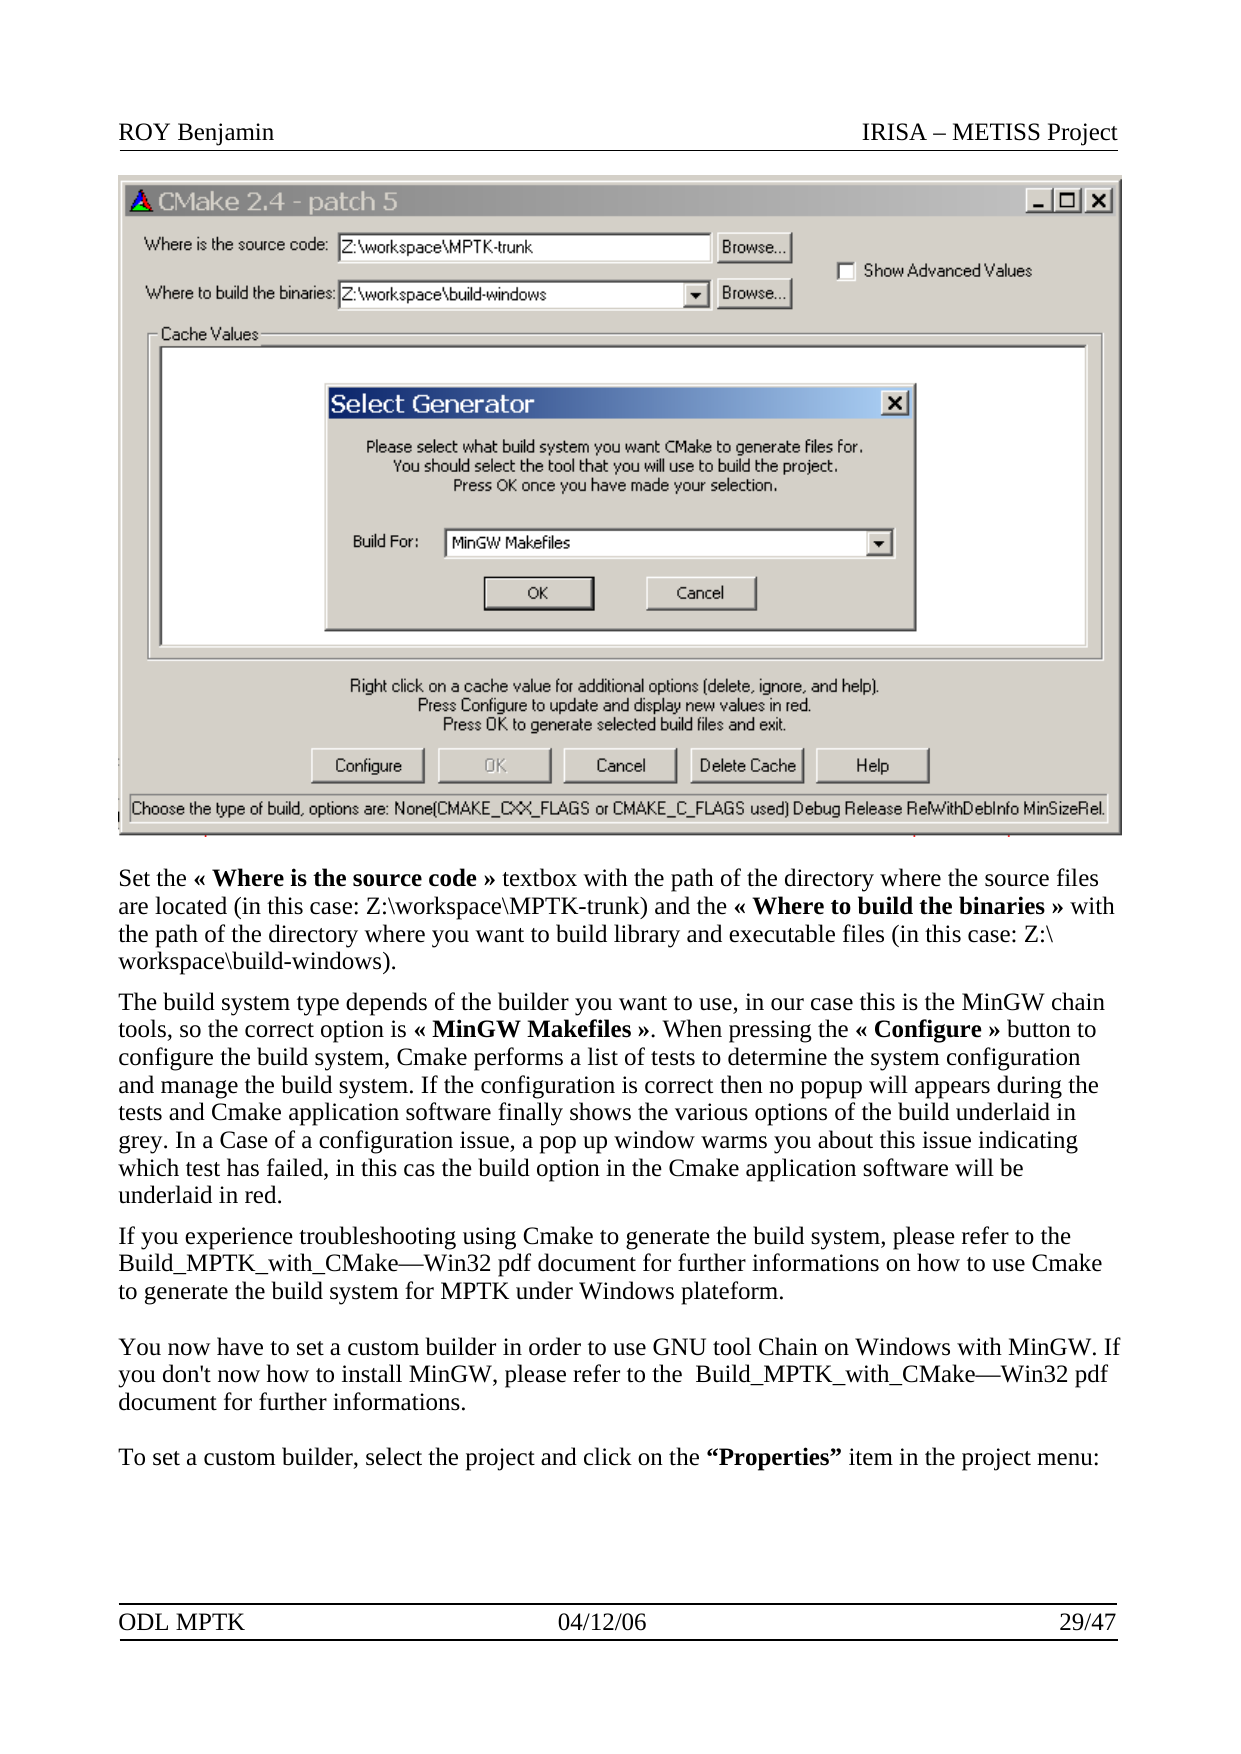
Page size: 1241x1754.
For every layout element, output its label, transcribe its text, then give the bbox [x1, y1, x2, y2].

text If you experience troubleshooting using Cmake to generate the build system, please refer to the Build_MPTK_with_CMake—Win32 pdf document for further informations on how to use Cmake to generate the build system for MPTK under Windows plateform. [118, 1222, 1122, 1305]
text To set a custom builder, select the project and click on the “Properties” item in the project menu: [118, 1443, 1122, 1471]
picture [118, 175, 1122, 837]
text The build system type depends of the builder you want to use, in our case this is the MinGW chain tools, so the correct option is « MinGW Makefiles ». When pressing the « Configure » button to configure the build system, Cmake performs a list of tests to determine the system configuration and manage the build system. If the configuration is correct then no popup will appears during the tests and Cmake application software finally shows the various options of the build underlaid in grey. In a Case of a configuration issue, a pop up window warms you about this issue indicating which test has failed, in this cas the build option in the Cmake application software will be underlaid in red. [118, 988, 1122, 1209]
text You now have to set a custom builder in order to use GNU tool Chain on Windows with MinGW. If you don't now how to install MinGW, please refer to the Build_MPTK_with_CMake—Win32 pdf document for further informations. [118, 1333, 1122, 1416]
text Set the « Where is the source code » textbox with the path of the directory where the source files are located (in this case: Z:\workspace\MPTK-trunk) and the « Where to build the binaries » with the path of the directory where you want to build library and executable files (in this case: Z:\workspace\build-windows). [118, 864, 1122, 975]
